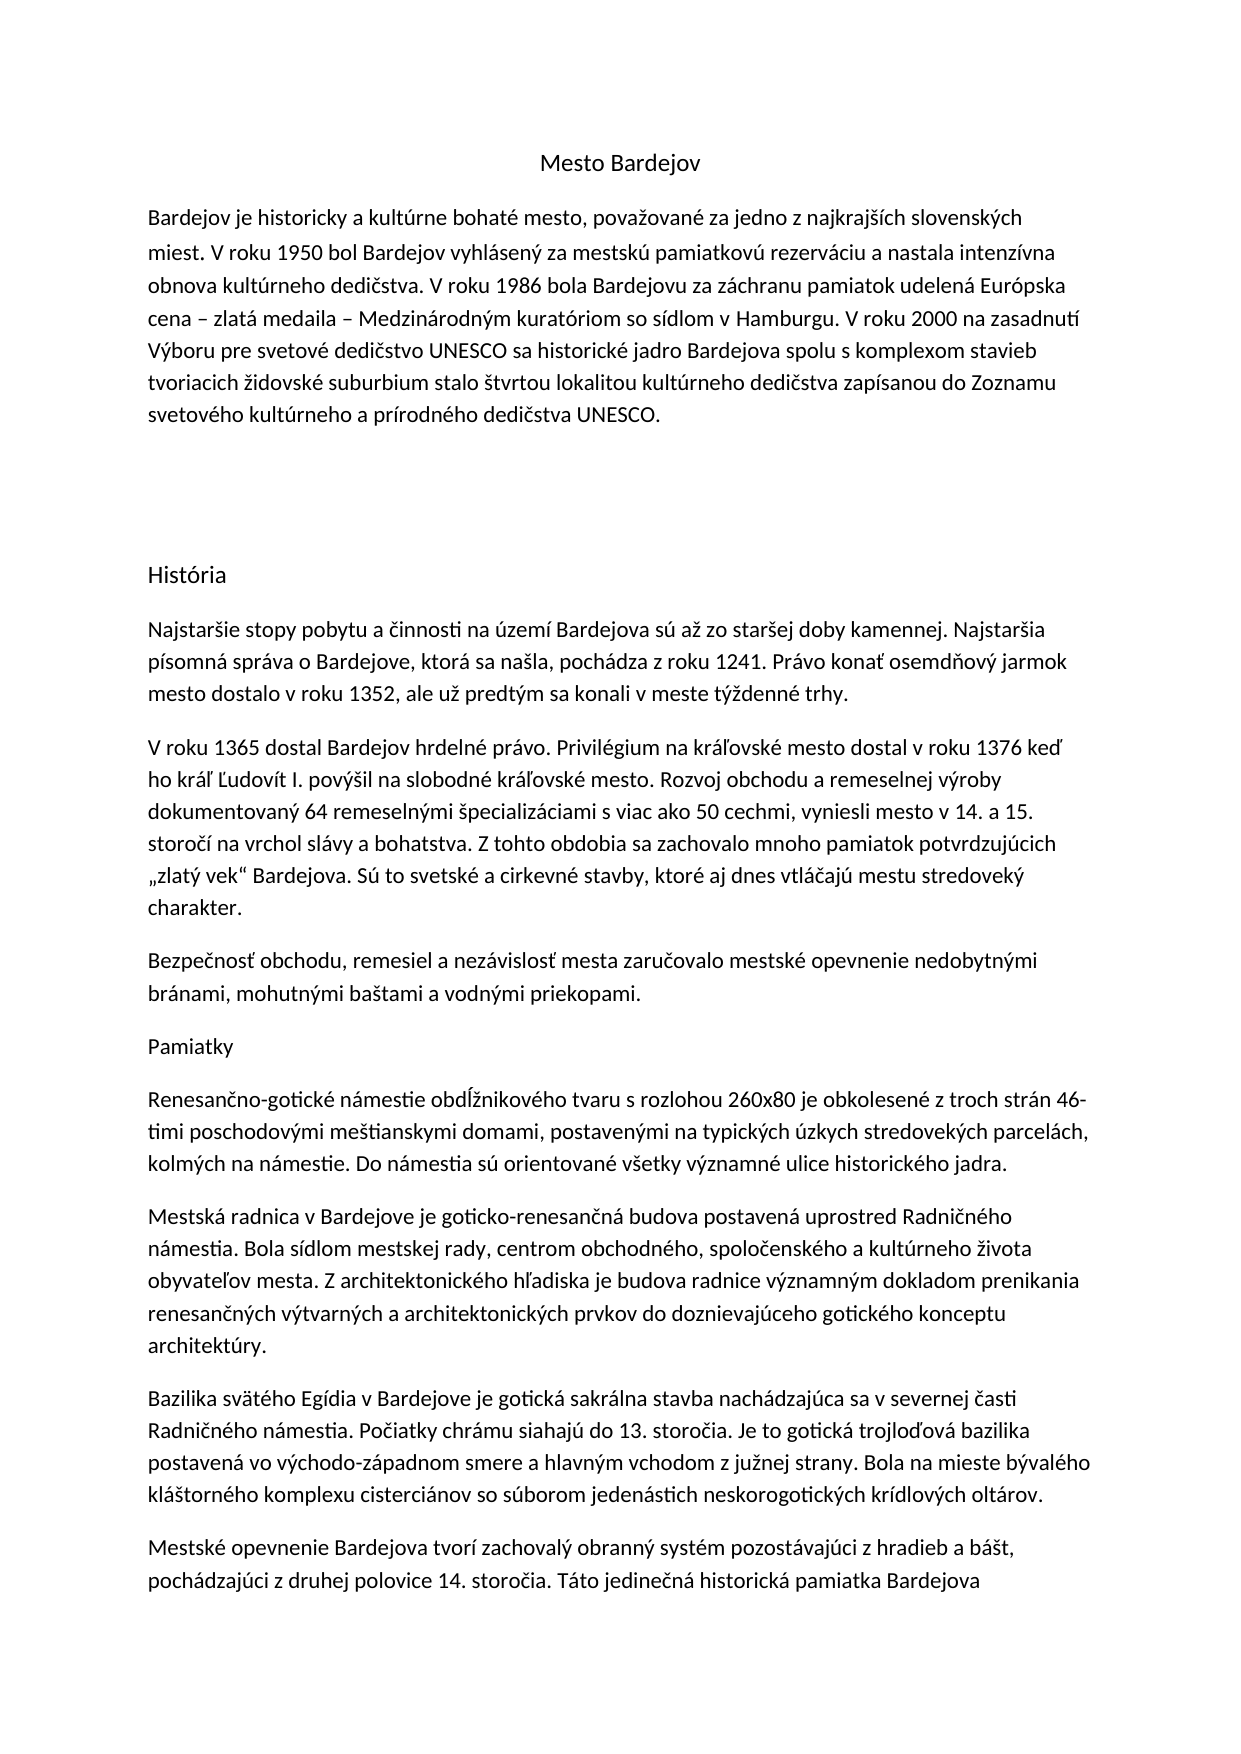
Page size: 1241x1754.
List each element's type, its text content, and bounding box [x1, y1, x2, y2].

text Najstaršie stopy pobytu a činnosti na území Bardejova sú až zo staršej doby kamennej. Najstaršia písomná správa o Bardejove, ktorá sa našla, pochádza z roku 1241. Právo konať osemdňový jarmok mesto dostalo v roku 1352, ale už predtým sa konali v meste týždenné trhy. [148, 615, 1093, 708]
text Bezpečnosť obchodu, remesiel a nezávislosť mesta zaručovalo mestské opevnenie nedobytnými bránami, mohutnými baštami a vodnými priekopami. [148, 947, 1093, 1007]
text História [148, 559, 1093, 590]
text Renesančno-gotické námestie obdĺžnikového tvaru s rozlohou 260x80 je obkolesené z troch strán 46-timi poschodovými meštianskymi domami, postavenými na typických úzkych stredovekých parcelách, kolmých na námestie. Do námestia sú orientované všetky významné ulice historického jadra. [148, 1085, 1093, 1177]
text Pamiatky [148, 1032, 1093, 1060]
text Mestské opevnenie Bardejova tvorí zachovalý obranný systém pozostávajúci z hradieb a bášt, pochádzajúci z druhej polovice 14. storočia. Táto jedinečná historická pamiatka Bardejova [148, 1533, 1093, 1594]
text V roku 1365 dostal Bardejov hrdelné právo. Privilégium na kráľovské mesto dostal v roku 1376 keď ho kráľ Ľudovít I. povýšil na slobodné kráľovské mesto. Rozvoj obchodu a remeselnej výroby dokumentovaný 64 remeselnými špecializáciami s viac ako 50 cechmi, vyniesli mesto v 14. a 15. storočí na vrchol slávy a bohatstva. Z tohto obdobia sa zachovalo mnoho pamiatok potvrdzujúcich „zlatý vek“ Bardejova. Sú to svetské a cirkevné stavby, ktoré aj dnes vtláčajú mestu stredoveký charakter. [148, 733, 1093, 922]
text Bazilika svätého Egídia v Bardejove je gotická sakrálna stavba nachádzajúca sa v severnej časti Radničného námestia. Počiatky chrámu siahajú do 13. storočia. Je to gotická trojloďová bazilika postavená vo východo-západnom smere a hlavným vchodom z južnej strany. Bola na mieste bývalého kláštorného komplexu cisterciánov so súborom jedenástich neskorogotických krídlových oltárov. [148, 1384, 1093, 1508]
text Mestská radnica v Bardejove je goticko-renesančná budova postavená uprostred Radničného námestia. Bola sídlom mestskej rady, centrom obchodného, spoločenského a kultúrneho života obyvateľov mesta. Z architektonického hľadiska je budova radnice významným dokladom prenikania renesančných výtvarných a architektonických prvkov do doznievajúceho gotického konceptu architektúry. [148, 1202, 1093, 1359]
text Bardejov je historicky a kultúrne bohaté mesto, považované za jedno z najkrajších slovenských miest. V roku 1950 bol Bardejov vyhlásený za mestskú pamiatkovú rezerváciu a nastala intenzívna obnova kultúrneho dedičstva. V roku 1986 bola Bardejovu za záchranu pamiatok udelená Európska cena – zlatá medaila – Medzinárodným kuratóriom so sídlom v Hamburgu. V roku 2000 na zasadnutí Výboru pre svetové dedičstvo UNESCO sa historické jadro Bardejova spolu s komplexom stavieb tvoriacich židovské suburbium stalo štvrtou lokalitou kultúrneho dedičstva zapísanou do Zoznamu svetového kultúrneho a prírodného dedičstva UNESCO. [148, 203, 1093, 428]
text Mesto Bardejov [148, 148, 1093, 178]
